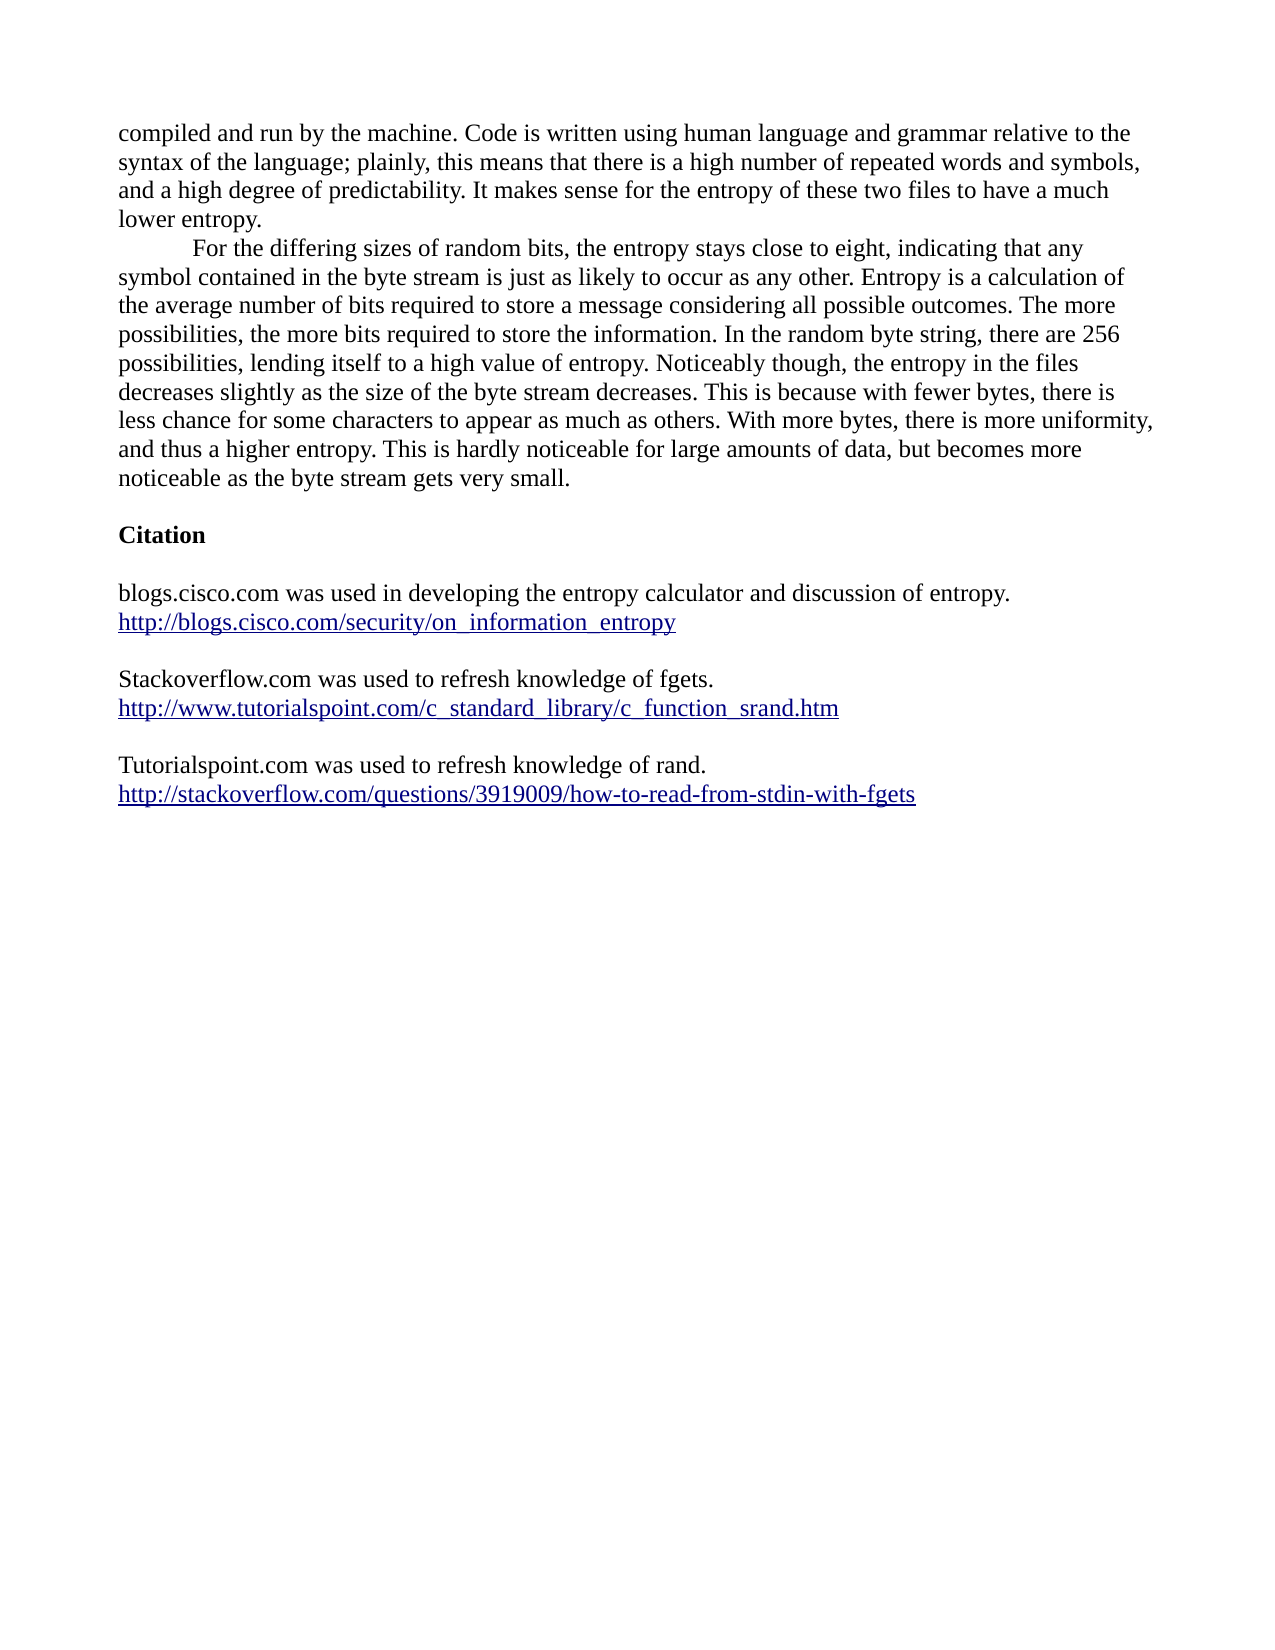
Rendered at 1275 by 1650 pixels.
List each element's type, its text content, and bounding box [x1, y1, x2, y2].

text compiled and run by the machine. Code is written using human language and grammar relative to the syntax of the language; plainly, this means that there is a high number of repeated words and symbols, and a high degree of predictability. It makes sense for the entropy of these two files to have a much lower entropy. [118, 118, 1157, 233]
text http://blogs.cisco.com/security/on_information_entropy [118, 607, 1157, 636]
text Stackoverflow.com was used to refresh knowledge of fgets. [118, 664, 1157, 693]
text For the differing sizes of random bits, the entropy stays close to eight, indicating that any symbol contained in the byte stream is just as likely to occur as any other. Entropy is a calculation of the average number of bits required to store a message considering all possible outcomes. The more possibilities, the more bits required to store the information. In the random byte string, there are 256 possibilities, lending itself to a high value of entropy. Noticeably though, the entropy in the files decreases slightly as the size of the byte stream decreases. This is because with fewer bytes, there is less chance for some characters to appear as much as others. With more bytes, there is more uniformity, and thus a higher entropy. This is hardly noticeable for large amounts of data, but becomes more noticeable as the byte stream gets very small. [118, 233, 1157, 492]
text Tutorialspoint.com was used to refresh knowledge of rand. [118, 751, 1157, 779]
text http://stackoverflow.com/questions/3919009/how-to-read-from-stdin-with-fgets [118, 779, 1157, 808]
text blogs.cisco.com was used in developing the entropy calculator and discussion of entropy. [118, 578, 1157, 607]
text http://www.tutorialspoint.com/c_standard_library/c_function_srand.htm [118, 693, 1157, 722]
text Citation [118, 521, 1157, 549]
